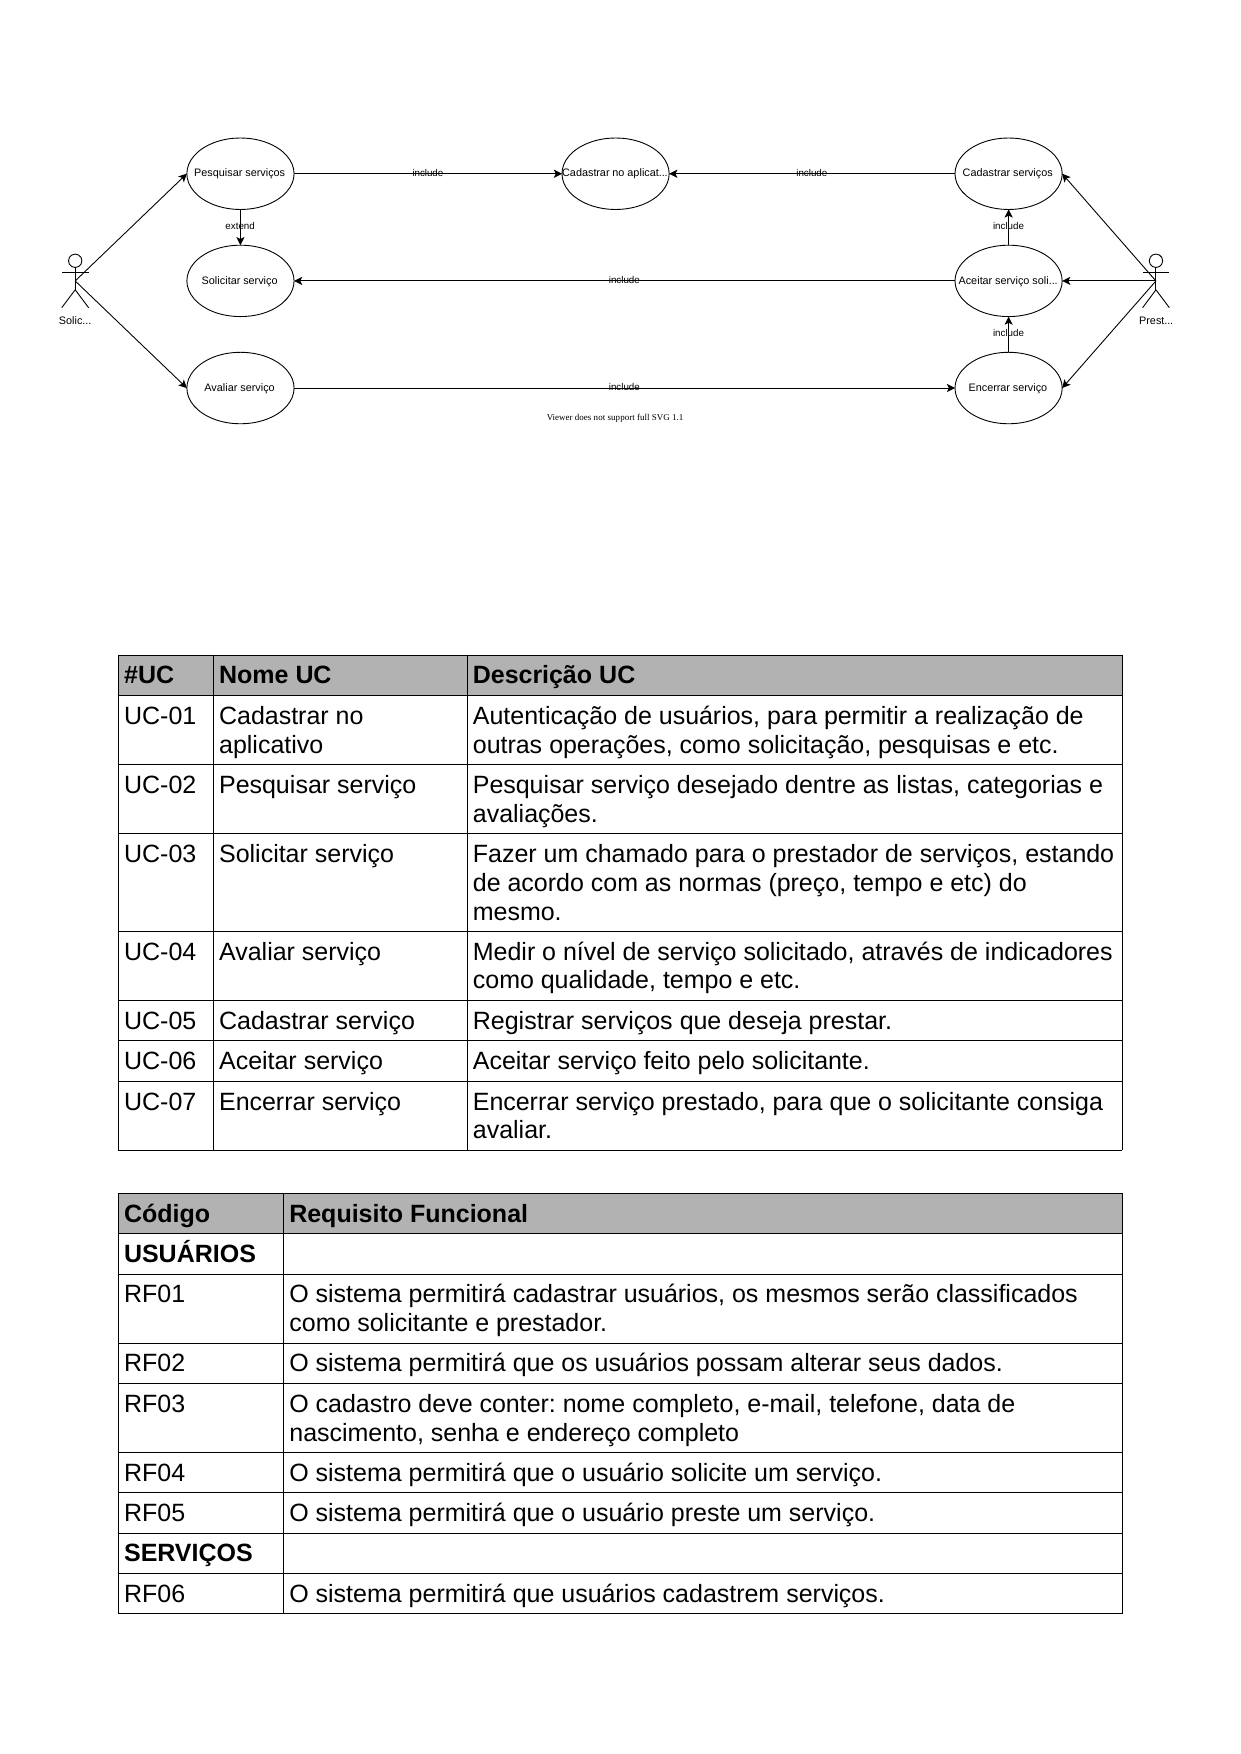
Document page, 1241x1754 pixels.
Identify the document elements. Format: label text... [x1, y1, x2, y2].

table_cell UC-05 [119, 1001, 213, 1040]
table_cell UC-04 [119, 932, 213, 1000]
table_cell Encerrar serviço prestado, para que o solicitante consiga avaliar. [468, 1082, 1122, 1150]
table_cell Avaliar serviço [214, 932, 467, 1000]
table_cell UC-01 [119, 696, 213, 764]
table_cell O sistema permitirá que o usuário solicite um serviço. [284, 1453, 1122, 1492]
table_cell [284, 1534, 1122, 1573]
table_cell Autenticação de usuários, para permitir a realização de outras operações, como solicitação, pesquisas e etc. [468, 696, 1122, 764]
table_cell O sistema permitirá que os usuários possam alterar seus dados. [284, 1344, 1122, 1383]
table_cell RF02 [119, 1344, 283, 1383]
table_cell Medir o nível de serviço solicitado, através de indicadores como qualidade, tempo e etc. [468, 932, 1122, 1000]
table_cell Registrar serviços que deseja prestar. [468, 1001, 1122, 1040]
table_cell Cadastrar serviço [214, 1001, 467, 1040]
table_cell Aceitar serviço [214, 1041, 467, 1081]
table_cell Pesquisar serviço [214, 765, 467, 833]
table_cell Fazer um chamado para o prestador de serviços, estando de acordo com as normas (preço, tempo e etc) do mesmo. [468, 834, 1122, 931]
table_cell O sistema permitirá que usuários cadastrem serviços. [284, 1574, 1122, 1613]
table_cell RF03 [119, 1384, 283, 1452]
table_cell O cadastro deve conter: nome completo, e-mail, telefone, data de nascimento, senha e endereço completo [284, 1384, 1122, 1452]
table_header Descrição UC [468, 656, 1122, 695]
table_cell UC-07 [119, 1082, 213, 1150]
table_cell RF05 [119, 1493, 283, 1533]
table_header #UC [119, 656, 213, 695]
table_cell UC-06 [119, 1041, 213, 1081]
table_cell Solicitar serviço [214, 834, 467, 931]
table_cell Pesquisar serviço desejado dentre as listas, categorias e avaliações. [468, 765, 1122, 833]
table_cell Aceitar serviço feito pelo solicitante. [468, 1041, 1122, 1081]
table_cell UC-02 [119, 765, 213, 833]
table_cell O sistema permitirá que o usuário preste um serviço. [284, 1493, 1122, 1533]
table_header Nome UC [214, 656, 467, 695]
table_cell [284, 1234, 1122, 1273]
table_header Código [119, 1194, 283, 1233]
table_cell SERVIÇOS [119, 1534, 283, 1573]
table_cell RF01 [119, 1275, 283, 1343]
table_header Requisito Funcional [284, 1194, 1122, 1233]
table_cell Cadastrar no aplicativo [214, 696, 467, 764]
table_cell UC-03 [119, 834, 213, 931]
table_cell RF06 [119, 1574, 283, 1613]
table_cell RF04 [119, 1453, 283, 1492]
table_cell O sistema permitirá cadastrar usuários, os mesmos serão classificados como solicitante e prestador. [284, 1275, 1122, 1343]
table_cell USUÁRIOS [119, 1234, 283, 1273]
table_cell Encerrar serviço [214, 1082, 467, 1150]
